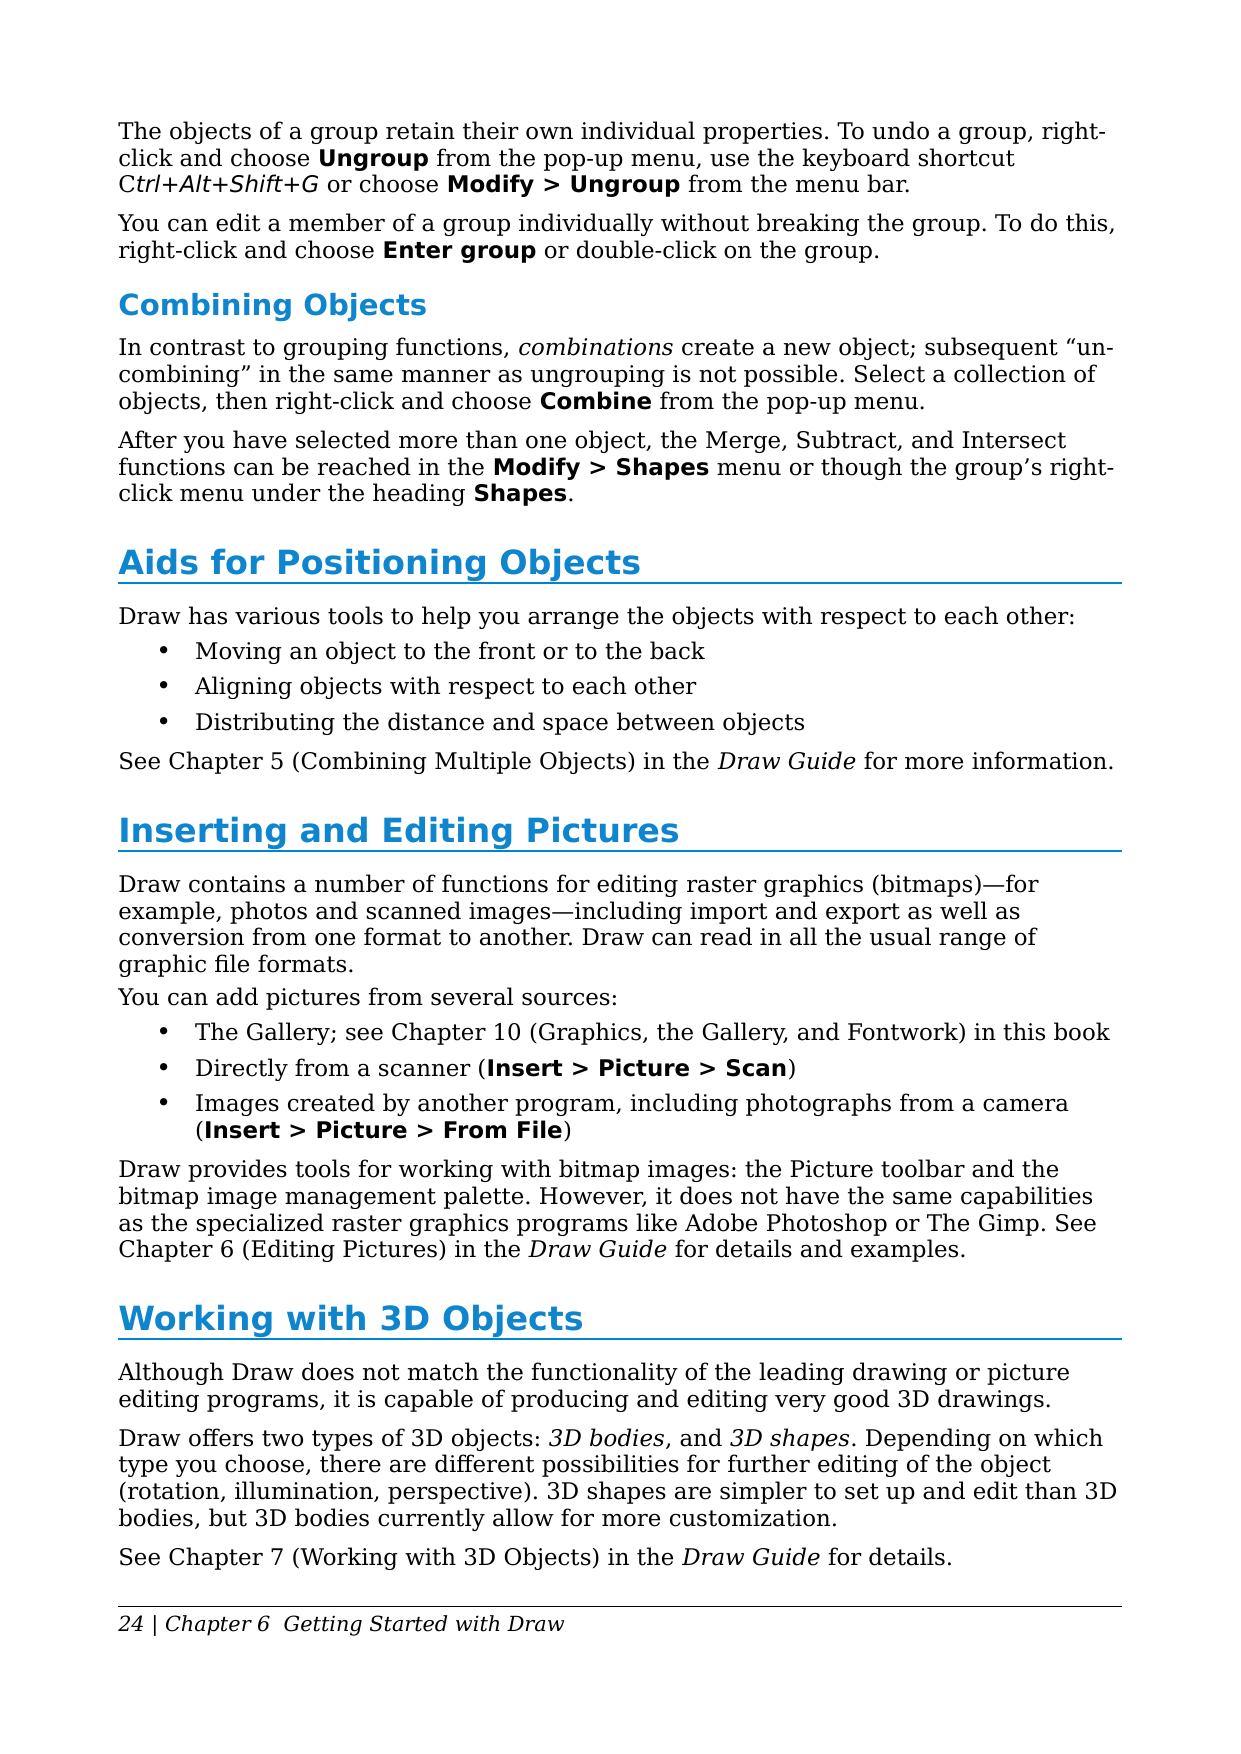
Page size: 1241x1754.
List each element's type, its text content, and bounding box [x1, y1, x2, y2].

subtitle Inserting and Editing Pictures [118, 811, 1122, 850]
list Directly from a scanner (Insert > Picture > Scan) [156, 1053, 1122, 1082]
text Draw provides tools for working with bitmap images: the Picture toolbar and the bitmap image management palette. However, it does not have the same capabilities as the specialized raster graphics programs like Adobe Photoshop or The Gimp. See Chapter 6 (Editing Pictures) in the Draw Guide for details and examples. [118, 1156, 1122, 1263]
text The objects of a group retain their own individual properties. To undo a group, right-click and choose Ungroup from the pop-up menu, use the keyboard shortcut Ctrl+Alt+Shift+G or choose Modify > Ungroup from the menu bar. [118, 118, 1122, 198]
subtitle Working with 3D Objects [118, 1299, 1122, 1338]
list Draw has various tools to help you arrange the objects with respect to each other: [118, 603, 1122, 630]
text Although Draw does not match the functionality of the leading drawing or picture editing programs, it is capable of producing and editing very good 3D drawings. [118, 1359, 1122, 1412]
text You can edit a member of a group individually without breaking the group. To do this, right-click and choose Enter group or double-click on the group. [118, 211, 1122, 264]
text After you have selected more than one object, the Merge, Subtract, and Intersect functions can be reached in the Modify > Shapes menu or though the group’s right-click menu under the heading Shapes. [118, 427, 1122, 507]
list You can add pictures from several sources: [118, 984, 1122, 1011]
list Images created by another program, including photographs from a camera (Insert > Picture > From File) [156, 1088, 1122, 1144]
subtitle Combining Objects [118, 288, 1122, 322]
list Draw contains a number of functions for editing raster graphics (bitmaps)—for example, photos and scanned images—including import and export as well as conversion from one format to another. Draw can read in all the usual range of graphic file formats. [118, 871, 1122, 978]
list Distributing the distance and space between objects [156, 707, 1122, 736]
text See Chapter 5 (Combining Multiple Objects) in the Draw Guide for more information. [118, 748, 1122, 775]
text In contrast to grouping functions, combinations create a new object; subsequent “un-combining” in the same manner as ungrouping is not possible. Select a collection of objects, then right-click and choose Combine from the pop-up menu. [118, 334, 1122, 414]
list The Gallery; see Chapter 10 (Graphics, the Gallery, and Fontwork) in this book [156, 1017, 1122, 1047]
text See Chapter 7 (Working with 3D Objects) in the Draw Guide for details. [118, 1544, 1122, 1571]
list Moving an object to the front or to the back [156, 636, 1122, 665]
subtitle Aids for Positioning Objects [118, 543, 1122, 582]
list Aligning objects with respect to each other [156, 672, 1122, 701]
text Draw offers two types of 3D objects: 3D bodies, and 3D shapes. Depending on which type you choose, there are different possibilities for further editing of the object (rotation, illumination, perspective). 3D shapes are simpler to set up and edit than 3D bodies, but 3D bodies currently allow for more customization. [118, 1425, 1122, 1532]
